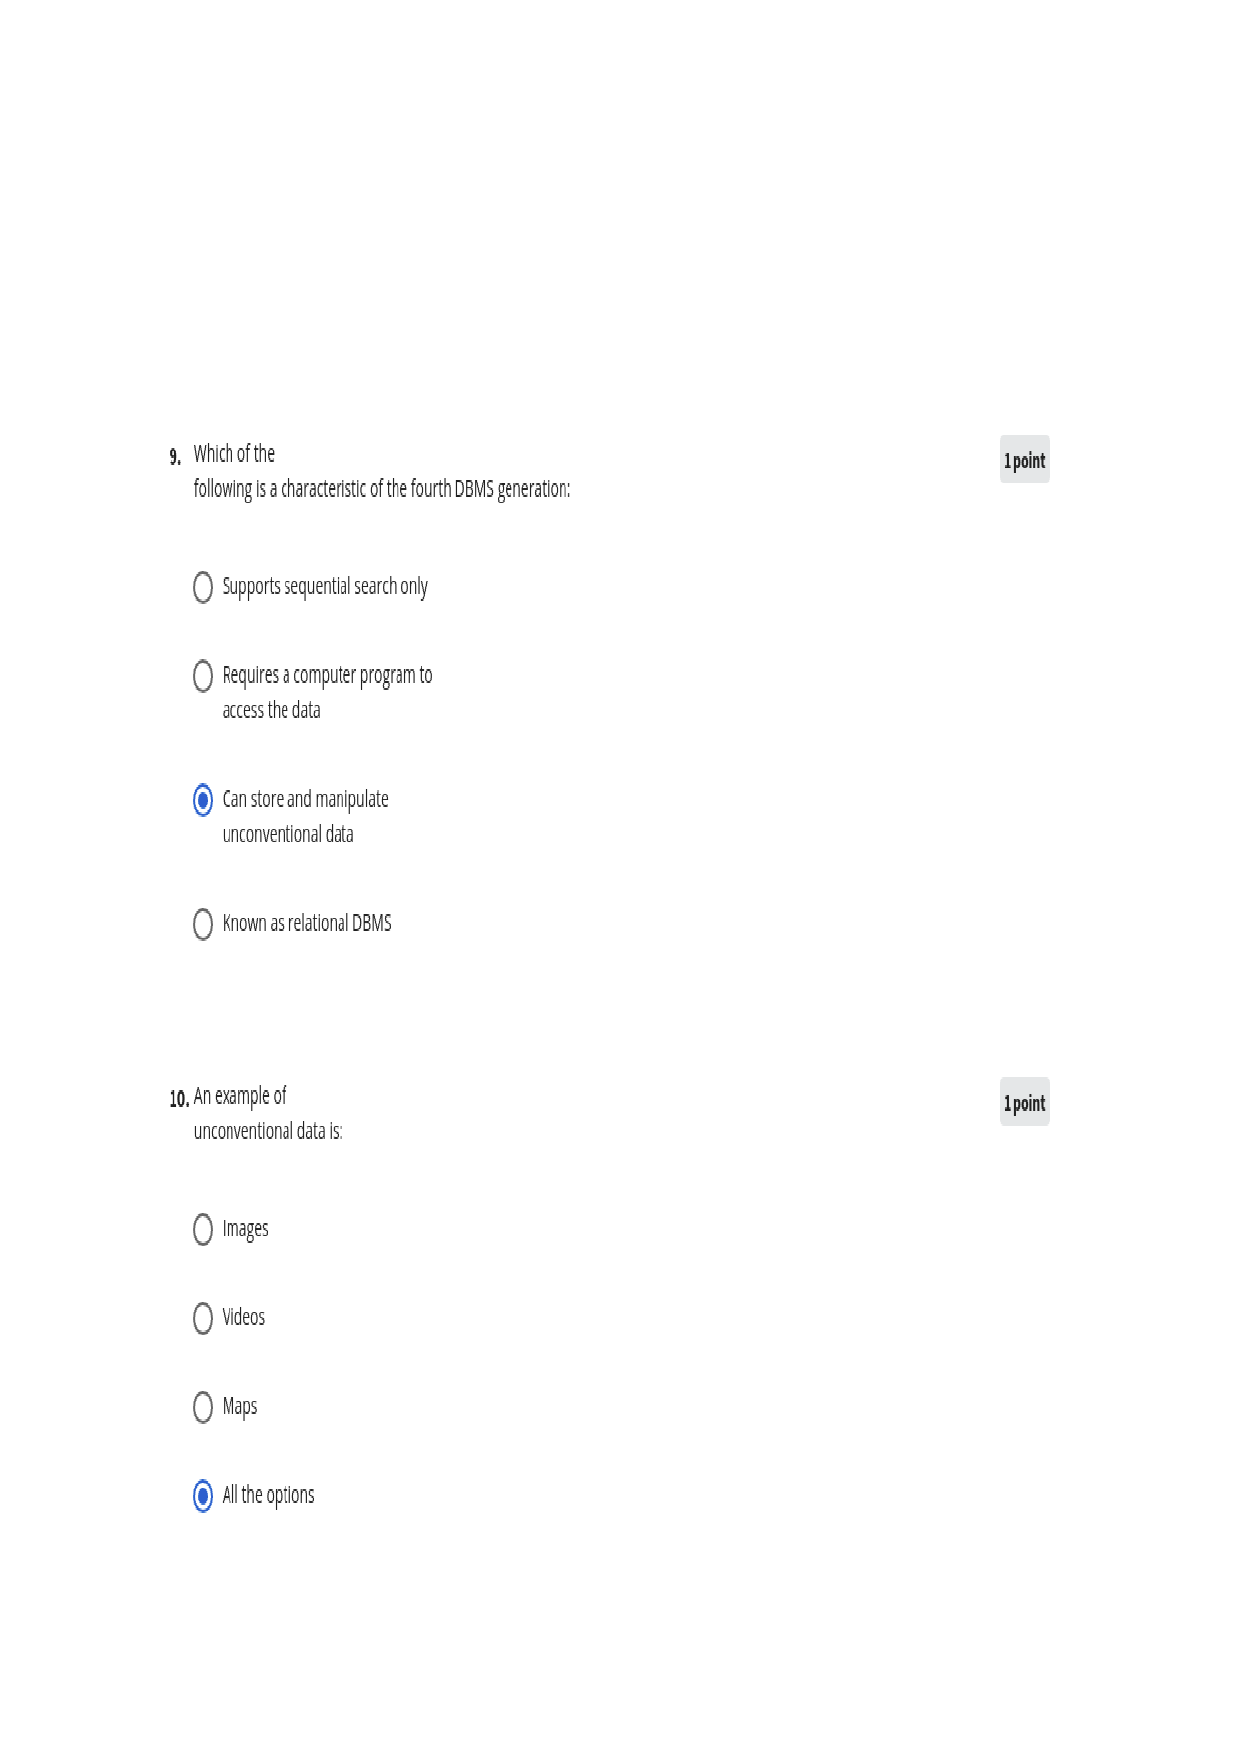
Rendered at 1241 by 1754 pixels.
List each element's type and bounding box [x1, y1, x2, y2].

picture [118, 405, 1123, 1599]
